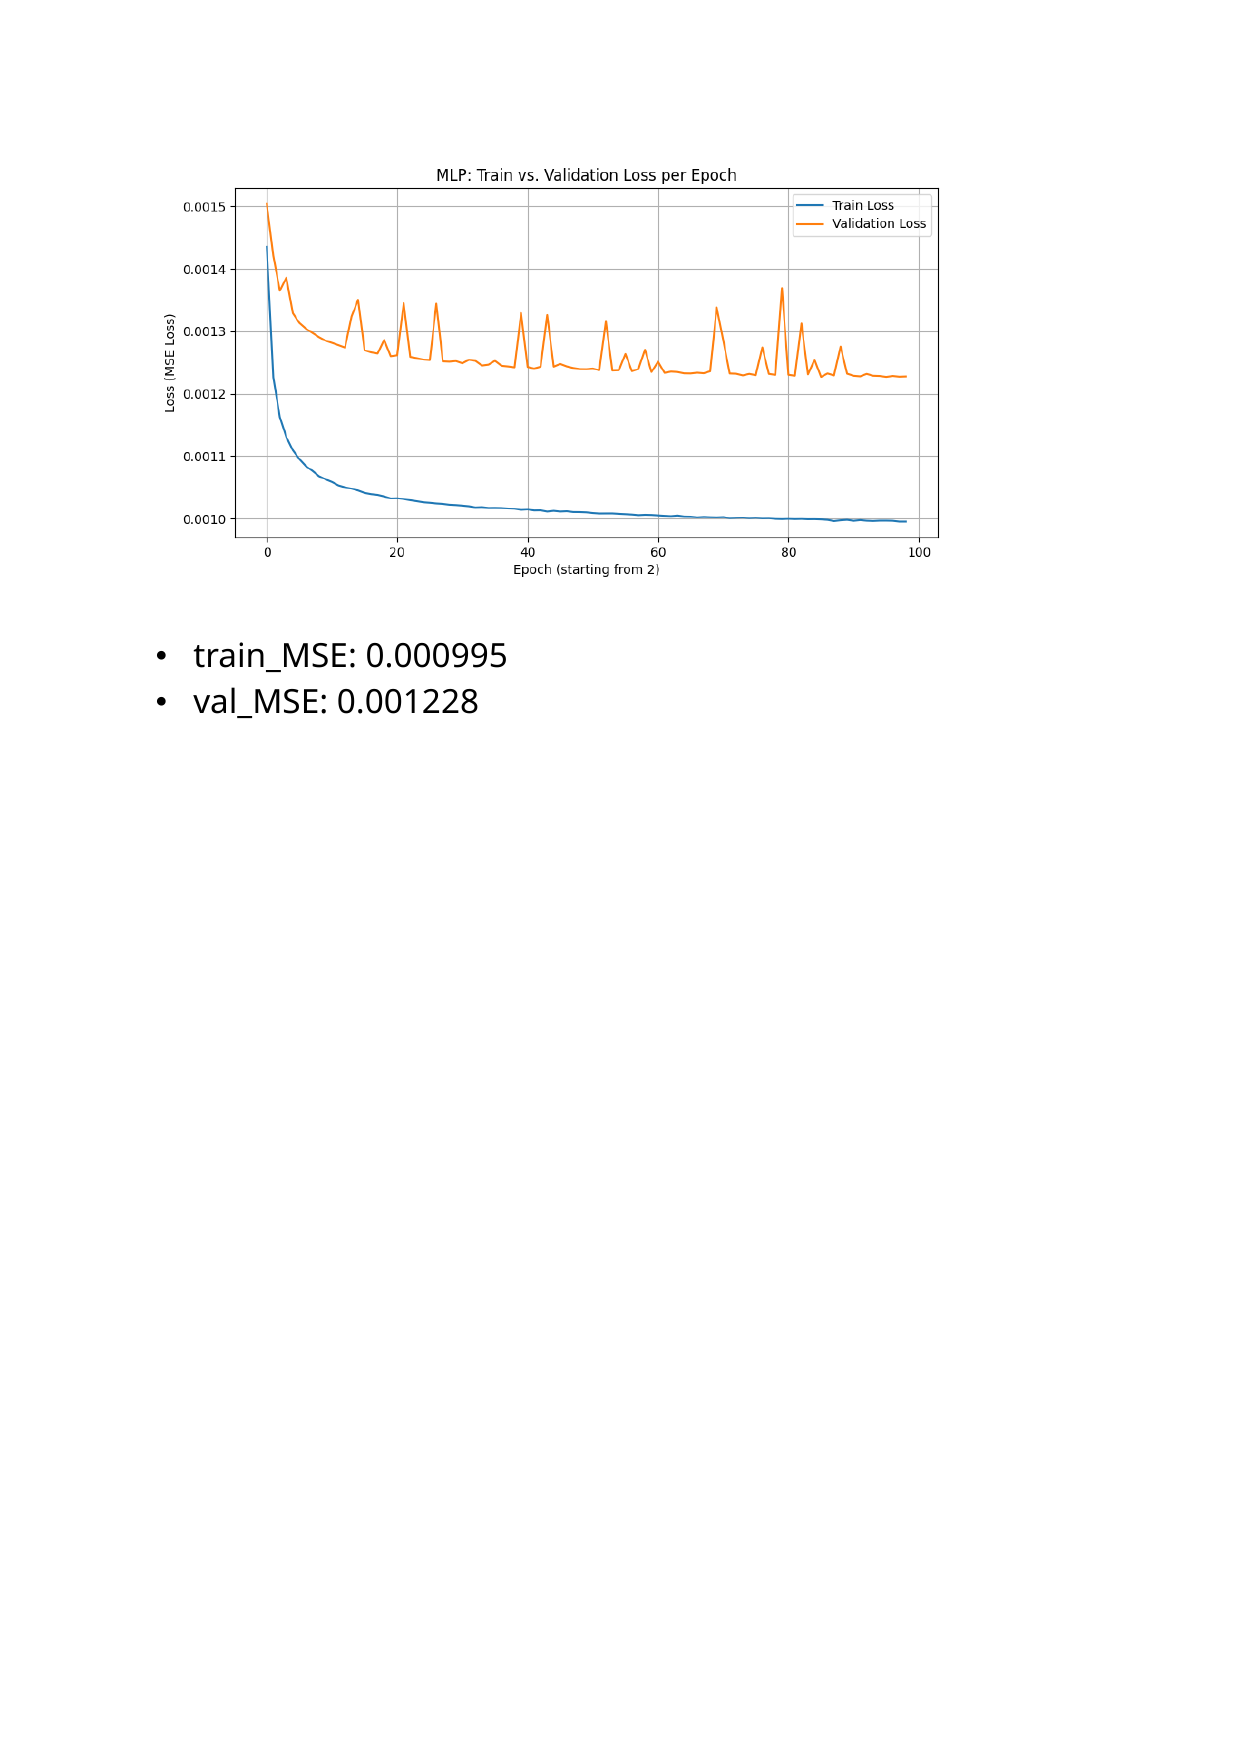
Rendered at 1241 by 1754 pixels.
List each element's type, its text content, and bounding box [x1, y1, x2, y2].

list val_MSE: 0.001228 [156, 678, 1122, 723]
list train_MSE: 0.000995 [156, 632, 1122, 678]
picture [121, 133, 1028, 587]
